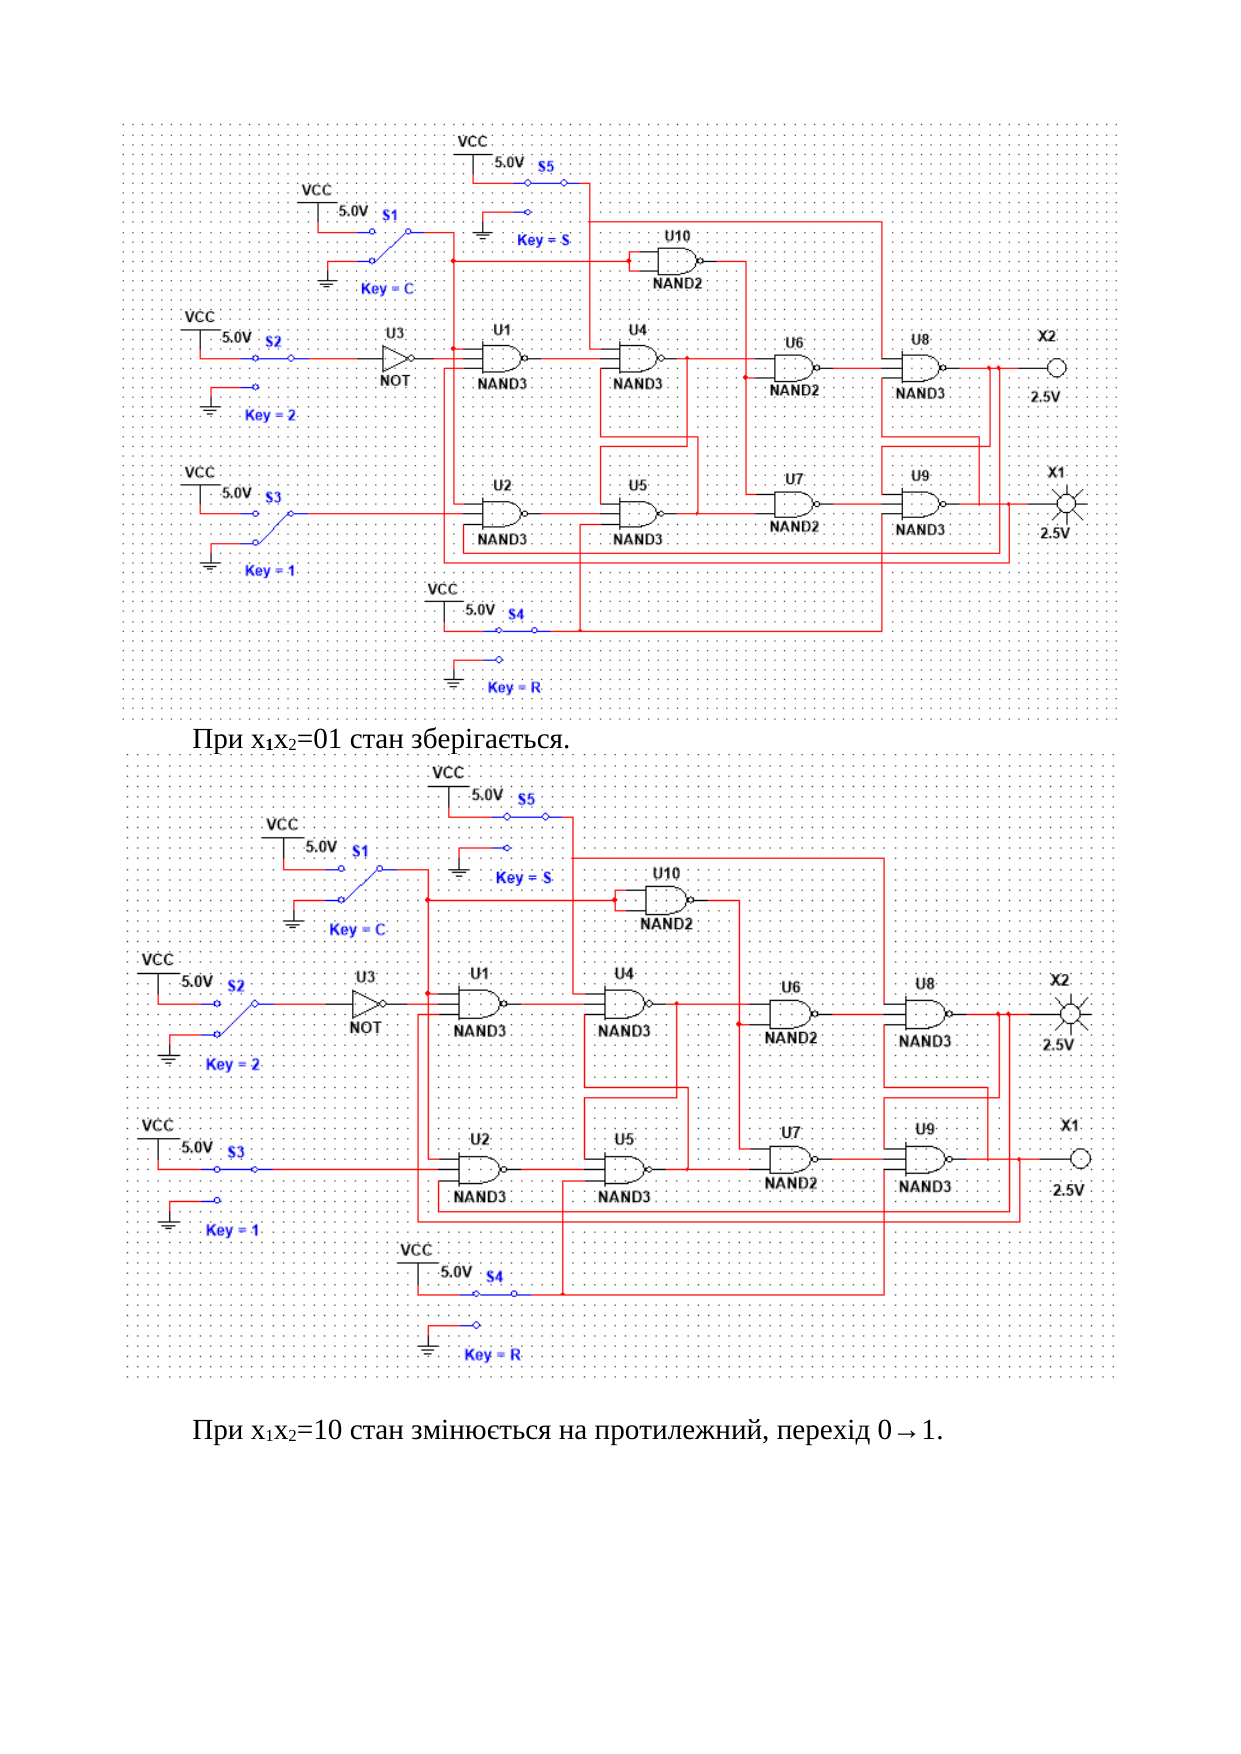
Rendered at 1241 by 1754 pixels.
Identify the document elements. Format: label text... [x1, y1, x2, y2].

picture [118, 118, 1123, 721]
text При x1x2=10 стан змінюється на протилежний, перехід 0→1. [118, 1412, 1122, 1446]
picture [118, 754, 1123, 1379]
text При x1x2=01 стан зберігається. [118, 721, 1122, 754]
